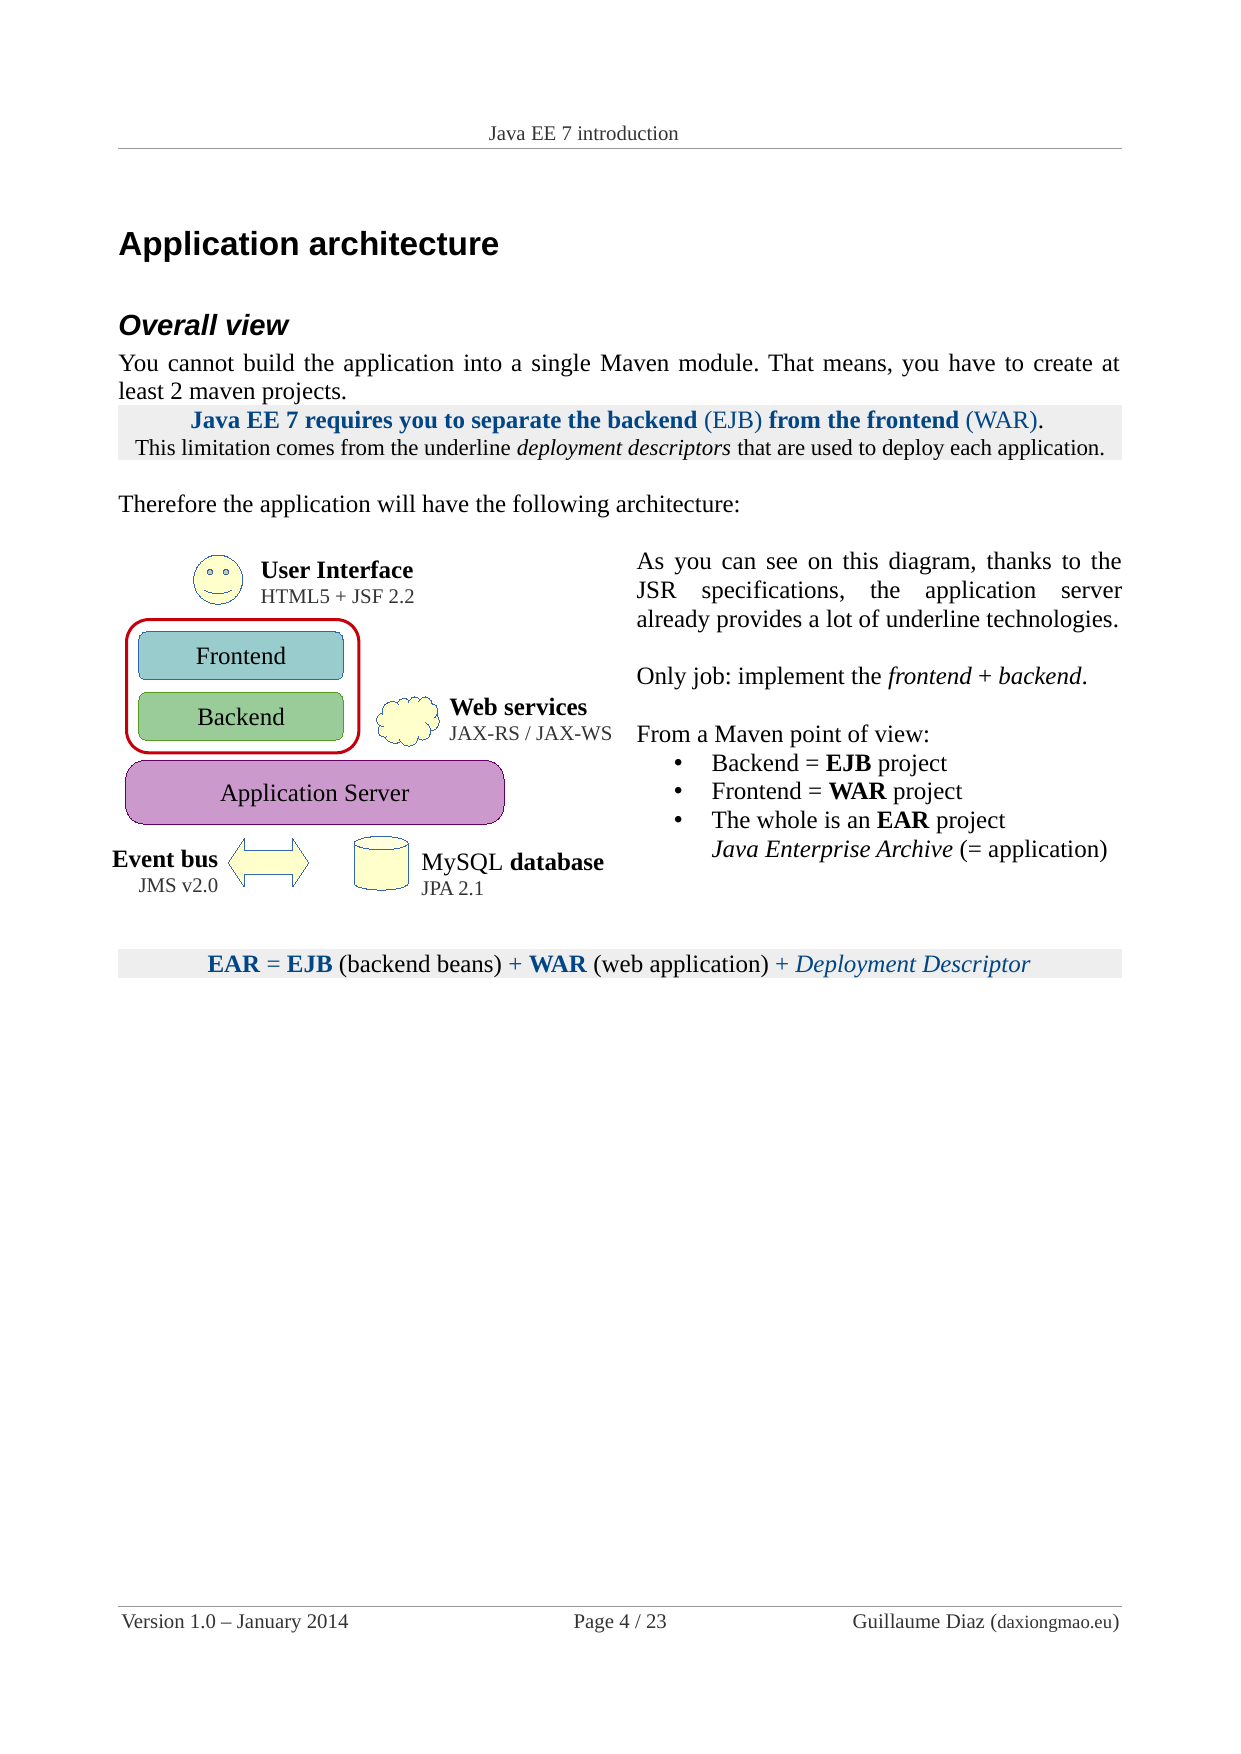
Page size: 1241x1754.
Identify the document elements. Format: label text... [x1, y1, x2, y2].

list Backend = EJB project [624, 748, 1122, 776]
list Frontend = WAR project [624, 776, 1122, 805]
text This limitation comes from the underline deployment descriptors that are used to deploy each application. [118, 434, 1122, 460]
subtitle Application architecture [118, 223, 1122, 262]
text EAR = EJB (backend beans) + WAR (web application) + Deployment Descriptor [118, 949, 1122, 978]
text As you can see on this diagram, thanks to the JSR specifications, the application server already provides a lot of underline technologies. [624, 546, 1122, 633]
text Java EE 7 requires you to separate the backend (EJB) from the frontend (WAR). [118, 405, 1122, 434]
text From a Maven point of view: [624, 719, 1122, 748]
text Only job: implement the frontend + backend. [624, 661, 1122, 690]
list The whole is an EAR project [624, 805, 1122, 834]
text You cannot build the application into a single Maven module. That means, you have to create at least 2 maven projects. [118, 348, 1122, 405]
subtitle Overall view [118, 308, 1122, 341]
list Java Enterprise Archive (= application) [624, 834, 1122, 863]
text Therefore the application will have the following architecture: [118, 489, 1122, 518]
